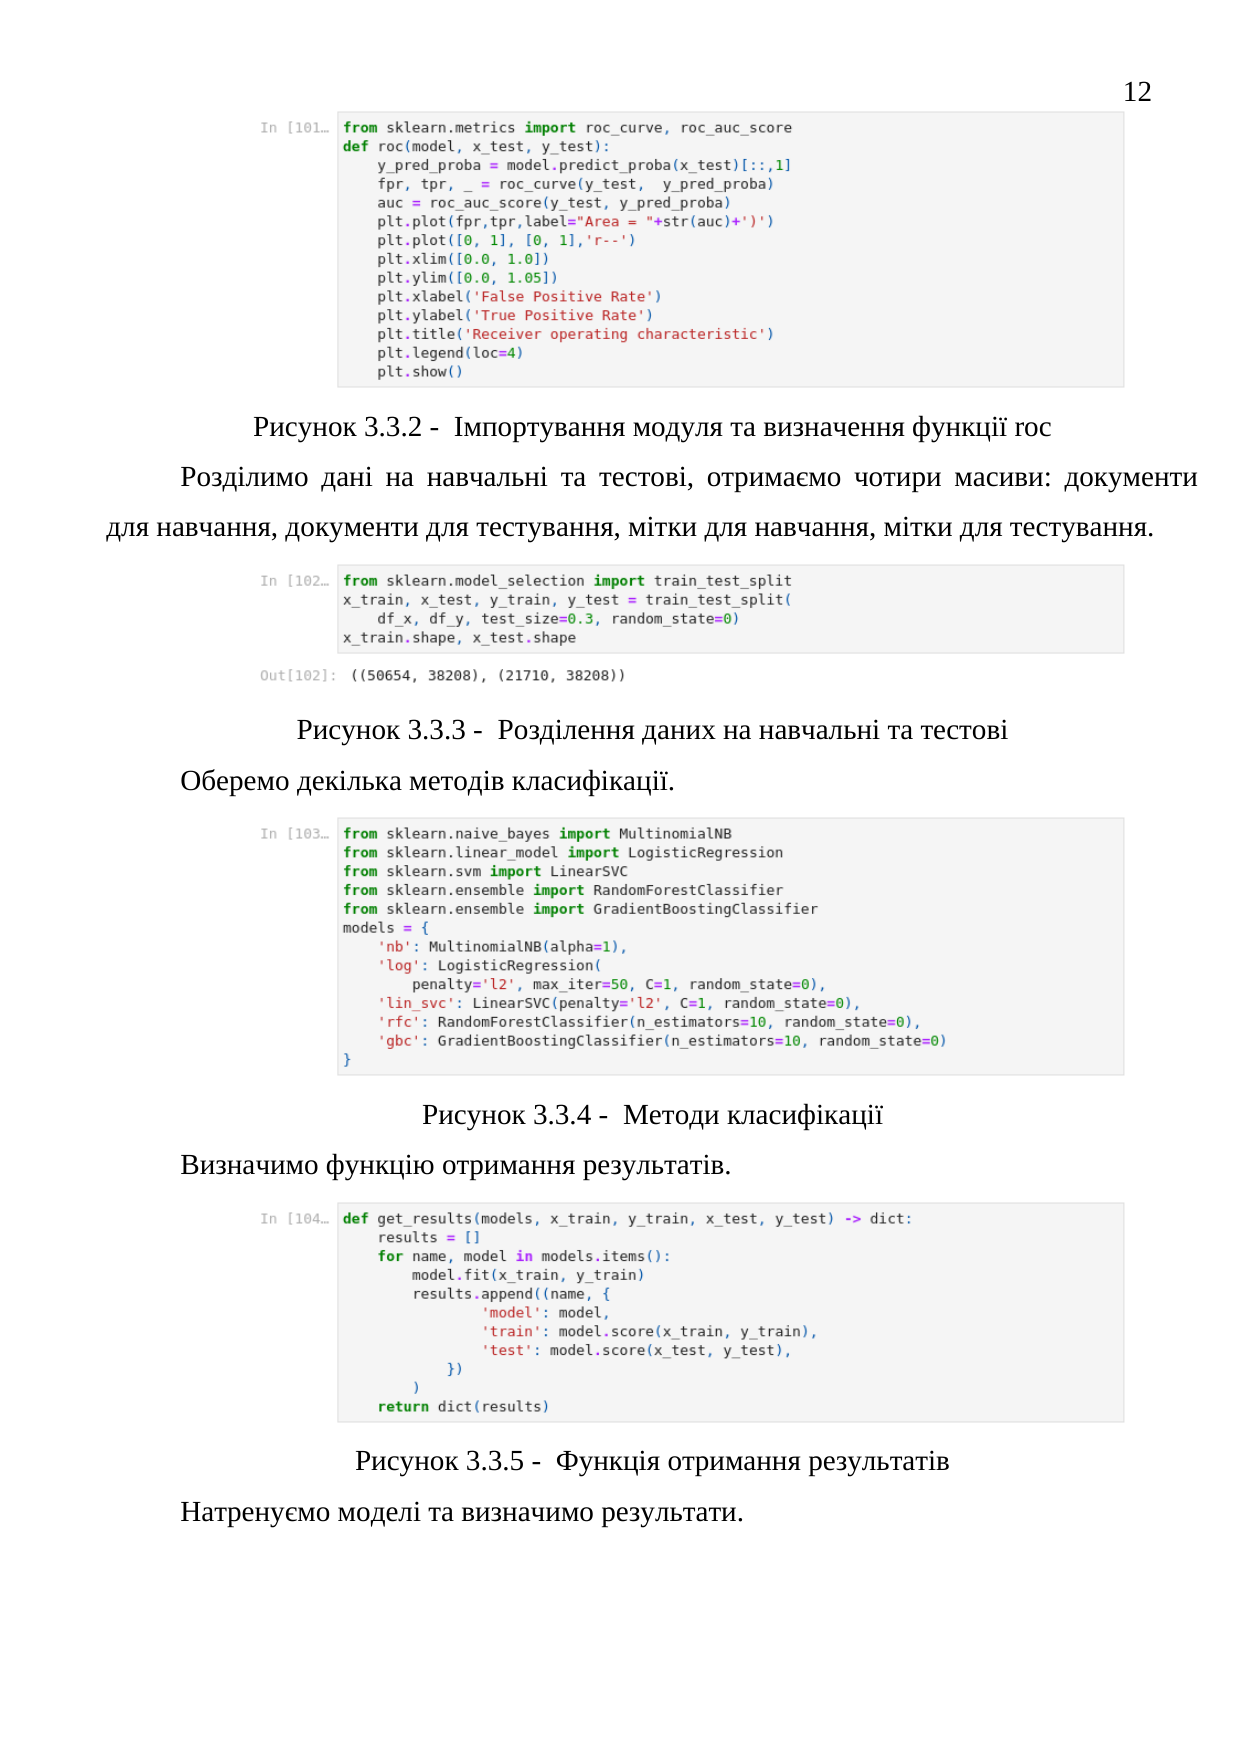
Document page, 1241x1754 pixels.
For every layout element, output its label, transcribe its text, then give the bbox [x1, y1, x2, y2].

text Натренуємо моделі та визначимо результати. [106, 1494, 1198, 1527]
picture [248, 559, 1130, 696]
text Оберемо декілька методів класифікації. [106, 763, 1198, 796]
subtitle Розділення даних на навчальні та тестові [106, 712, 1198, 746]
picture [248, 1197, 1130, 1427]
text Визначимо функцію отримання результатів. [106, 1147, 1198, 1181]
subtitle Методи класифікації [106, 1097, 1198, 1130]
text Розділимо дані на навчальні та тестові, отримаємо чотири масиви: документи для навчання, документи для тестування, мітки для навчання, мітки для тестування. [106, 459, 1198, 543]
picture [248, 813, 1130, 1080]
subtitle Функція отримання результатів [106, 1443, 1198, 1477]
picture [248, 106, 1130, 392]
subtitle Імпортування модуля та визначення функції roc [106, 409, 1198, 442]
